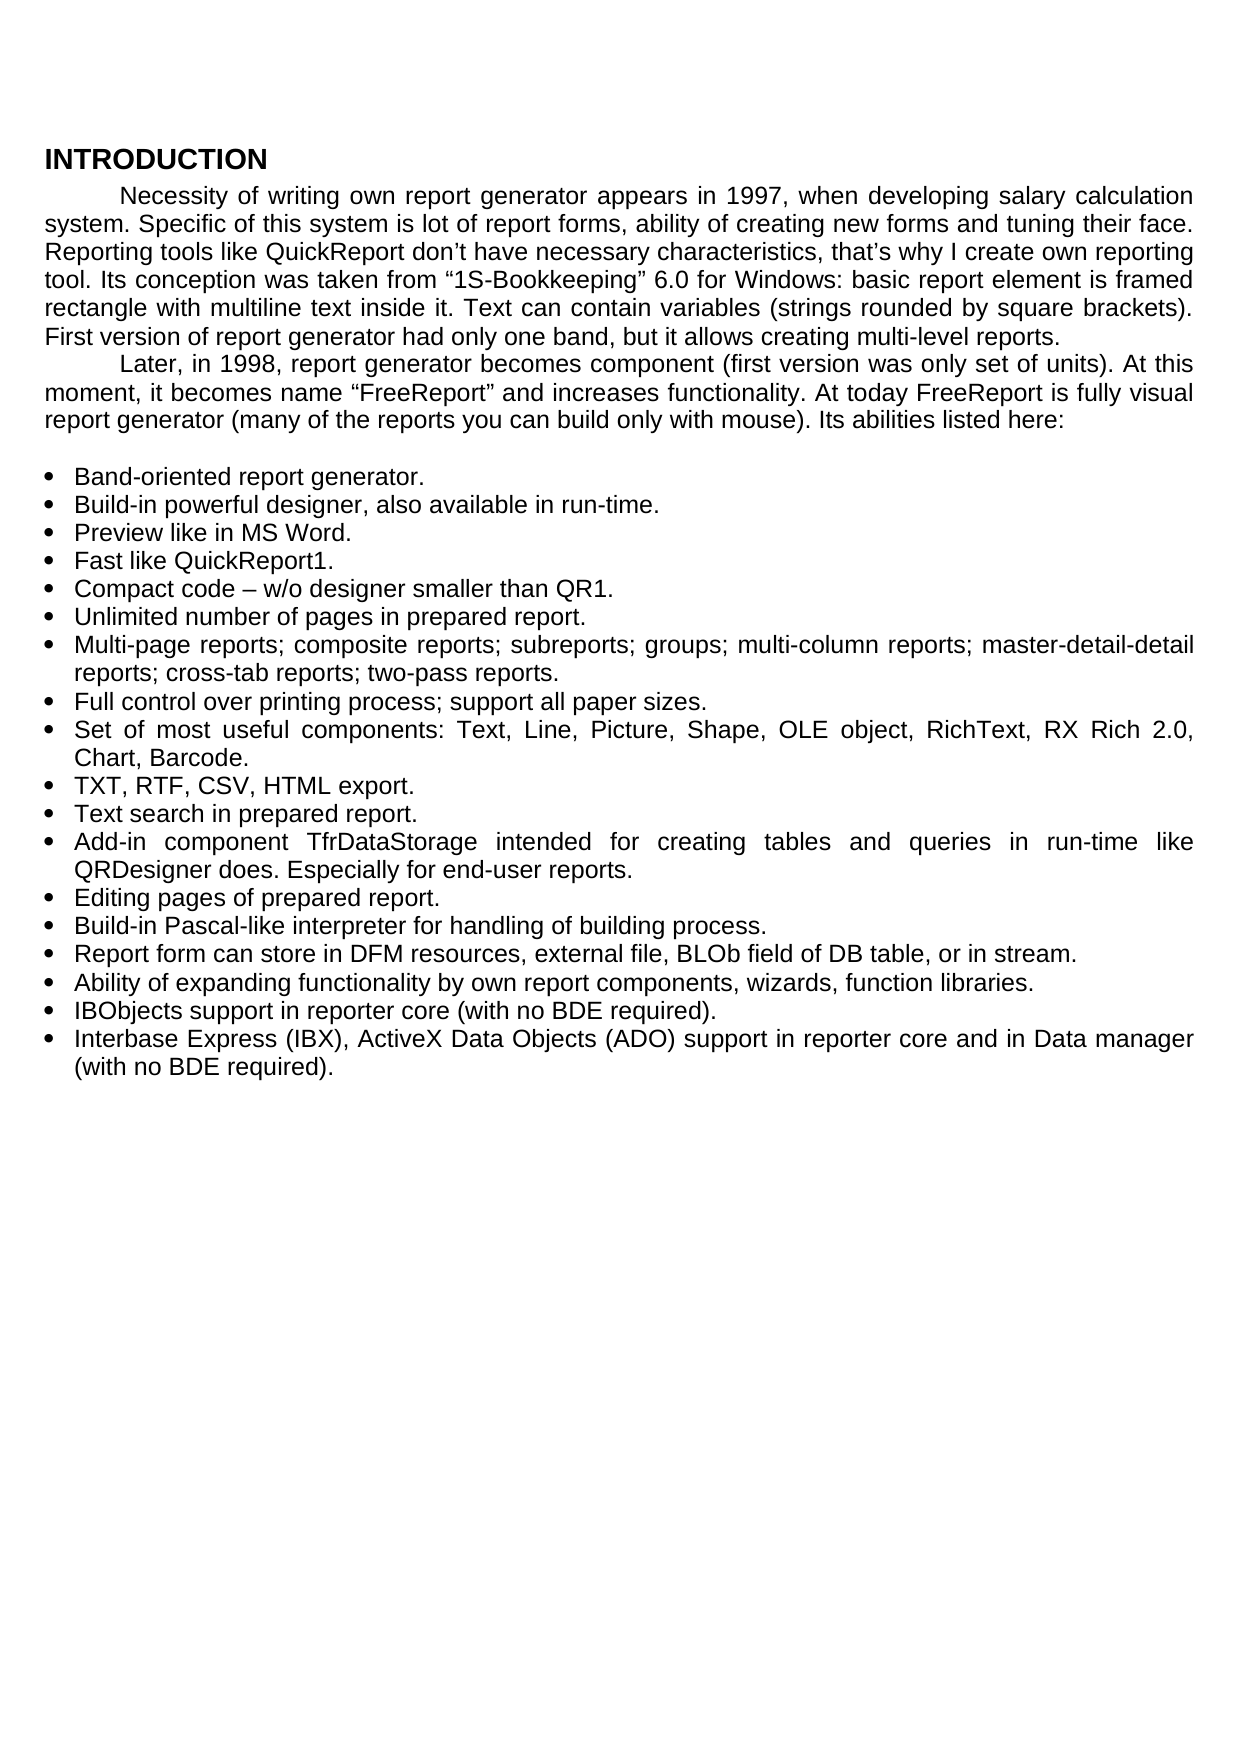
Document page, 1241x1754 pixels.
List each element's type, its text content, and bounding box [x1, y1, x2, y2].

list IBObjects support in reporter core (with no BDE required). [44, 996, 1196, 1024]
list Build-in powerful designer, also available in run-time. [44, 490, 1196, 518]
list Editing pages of prepared report. [44, 884, 1196, 912]
list Interbase Express (IBX), ActiveX Data Objects (ADO) support in reporter core and in Data manager (with no BDE required). [44, 1024, 1196, 1081]
list Fast like QuickReport1. [44, 547, 1196, 575]
list Report form can store in DFM resources, external file, BLOb field of DB table, or in stream. [44, 940, 1196, 968]
list Text search in prepared report. [44, 799, 1196, 828]
list Add-in component TfrDataStorage intended for creating tables and queries in run-time like QRDesigner does. Especially for end-user reports. [44, 828, 1196, 884]
list Set of most useful components: Text, Line, Picture, Shape, OLE object, RichText, RX Rich 2.0, Chart, Barcode. [44, 715, 1196, 771]
list Band-oriented report generator. [44, 462, 1196, 490]
list TXT, RTF, CSV, HTML export. [44, 771, 1196, 799]
subtitle INTRODUCTION [44, 143, 1196, 176]
list Unlimited number of pages in prepared report. [44, 603, 1196, 631]
list Multi-page reports; composite reports; subreports; groups; multi-column reports; master-detail-detail reports; cross-tab reports; two-pass reports. [44, 631, 1196, 687]
list Full control over printing process; support all paper sizes. [44, 687, 1196, 715]
list Ability of expanding functionality by own report components, wizards, function libraries. [44, 968, 1196, 996]
list Preview like in MS Word. [44, 518, 1196, 547]
list Build-in Pascal-like interpreter for handling of building process. [44, 912, 1196, 940]
list Compact code – w/o designer smaller than QR1. [44, 575, 1196, 603]
text Later, in 1998, report generator becomes component (first version was only set of units). At this moment, it becomes name “FreeReport” and increases functionality. At today FreeReport is fully visual report generator (many of the reports you can build only with mouse). Its abilities listed here: [44, 350, 1196, 434]
text Necessity of writing own report generator appears in 1997, when developing salary calculation system. Specific of this system is lot of report forms, ability of creating new forms and tuning their face. Reporting tools like QuickReport don’t have necessary characteristics, that’s why I create own reporting tool. Its conception was taken from “1S-Bookkeeping” 6.0 for Windows: basic report element is framed rectangle with multiline text inside it. Text can contain variables (strings rounded by square brackets). First version of report generator had only one band, but it allows creating multi-level reports. [44, 182, 1196, 350]
